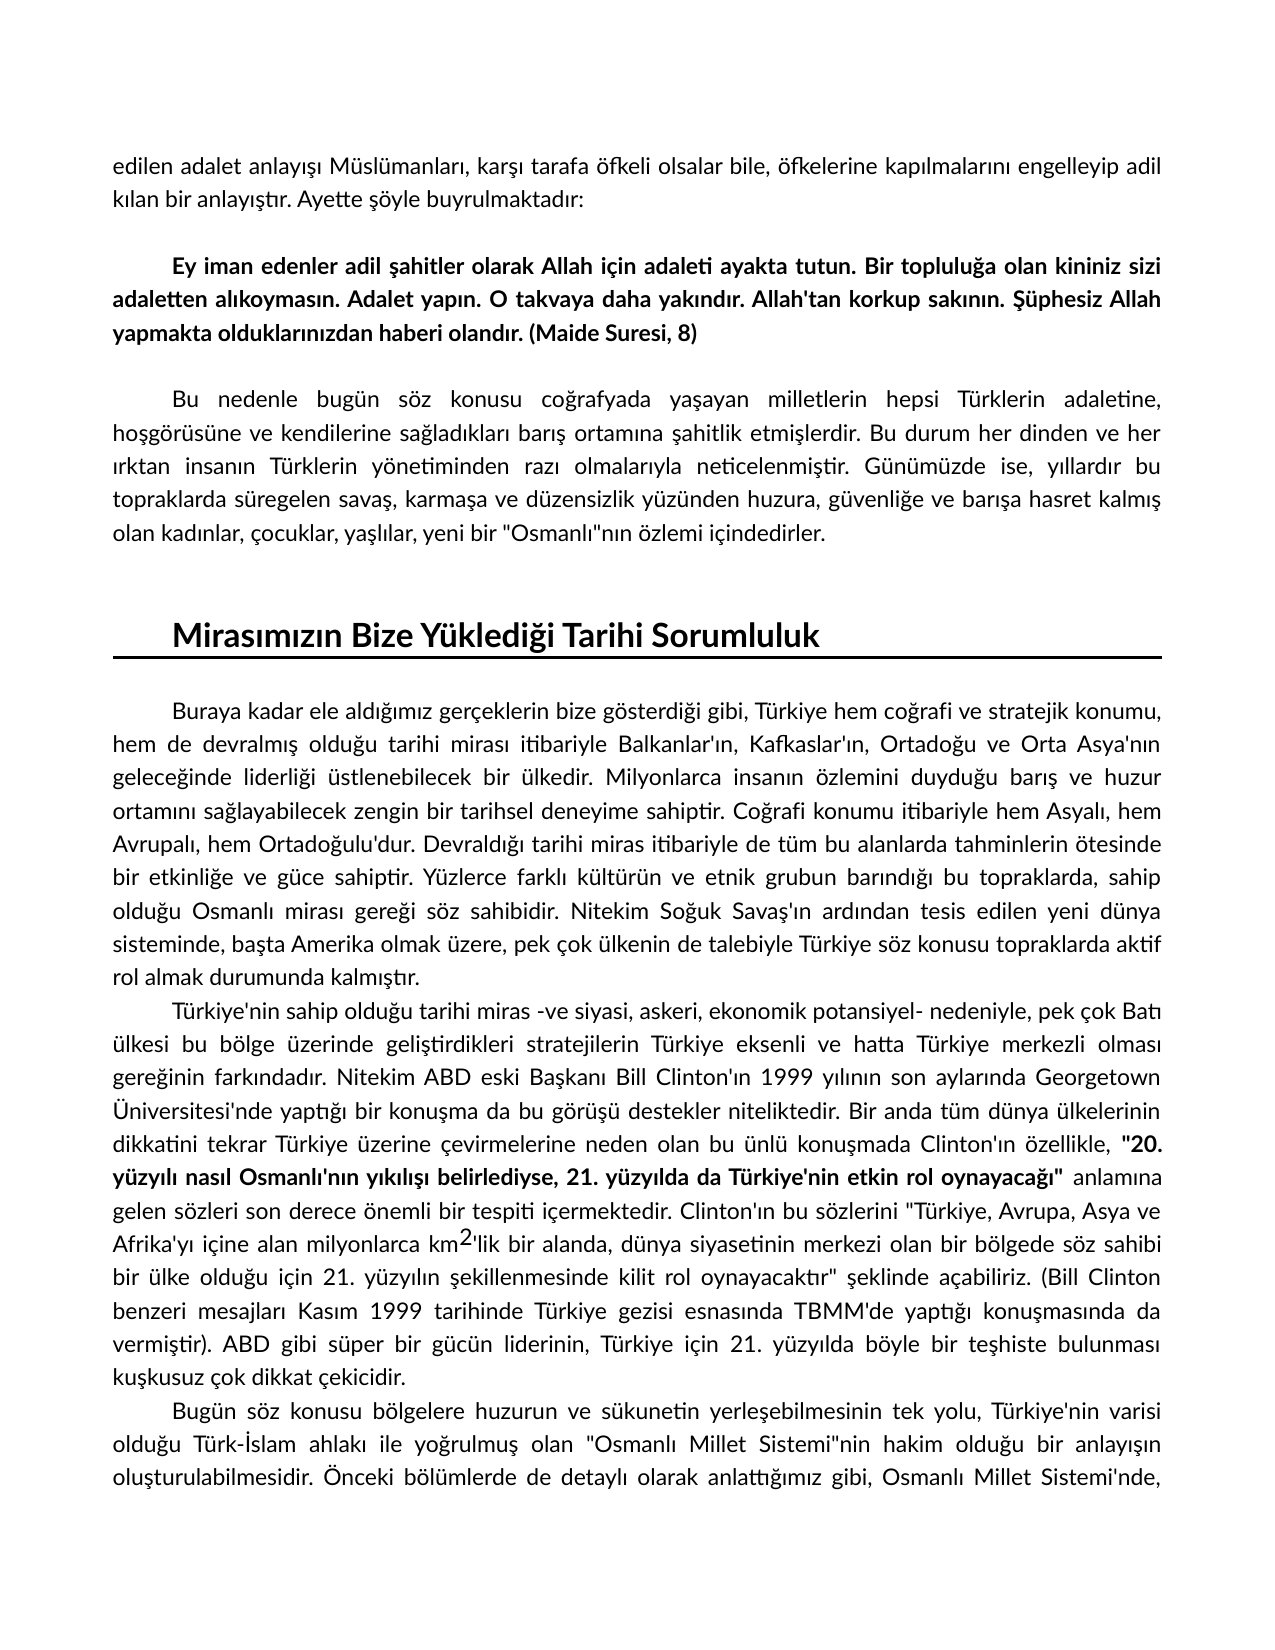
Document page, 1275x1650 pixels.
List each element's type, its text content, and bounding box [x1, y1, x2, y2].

text Mirasımızın Bize Yüklediği Tarihi Sorumluluk [112, 614, 1162, 659]
text Buraya kadar ele aldığımız gerçeklerin bize gösterdiği gibi, Türkiye hem coğrafi ve stratejik konumu, hem de devralmış olduğu tarihi mirası itibariyle Balkanlar'ın, Kafkaslar'ın, Ortadoğu ve Orta Asya'nın geleceğinde liderliği üstlenebilecek bir ülkedir. Milyonlarca insanın özlemini duyduğu barış ve huzur ortamını sağlayabilecek zengin bir tarihsel deneyime sahiptir. Coğrafi konumu itibariyle hem Asyalı, hem Avrupalı, hem Ortadoğulu'dur. Devraldığı tarihi miras itibariyle de tüm bu alanlarda tahminlerin ötesinde bir etkinliğe ve güce sahiptir. Yüzlerce farklı kültürün ve etnik grubun barındığı bu topraklarda, sahip olduğu Osmanlı mirası gereği söz sahibidir. Nitekim Soğuk Savaş'ın ardından tesis edilen yeni dünya sisteminde, başta Amerika olmak üzere, pek çok ülkenin de talebiyle Türkiye söz konusu topraklarda aktif rol almak durumunda kalmıştır. [112, 692, 1162, 992]
text Bugün söz konusu bölgelere huzurun ve sükunetin yerleşebilmesinin tek yolu, Türkiye'nin varisi olduğu Türk-İslam ahlakı ile yoğrulmuş olan "Osmanlı Millet Sistemi"nin hakim olduğu bir anlayışın oluşturulabilmesidir. Önceki bölümlerde de detaylı olarak anlattığımız gibi, Osmanlı Millet Sistemi'nde, [112, 1392, 1162, 1492]
text Bu nedenle bugün söz konusu coğrafyada yaşayan milletlerin hepsi Türklerin adaletine, hoşgörüsüne ve kendilerine sağladıkları barış ortamına şahitlik etmişlerdir. Bu durum her dinden ve her ırktan insanın Türklerin yönetiminden razı olmalarıyla neticelenmiştir. Günümüzde ise, yıllardır bu topraklarda süregelen savaş, karmaşa ve düzensizlik yüzünden huzura, güvenliğe ve barışa hasret kalmış olan kadınlar, çocuklar, yaşlılar, yeni bir "Osmanlı"nın özlemi içindedirler. [112, 381, 1162, 548]
text Ey iman edenler adil şahitler olarak Allah için adaleti ayakta tutun. Bir topluluğa olan kininiz sizi adaletten alıkoymasın. Adalet yapın. O takvaya daha yakındır. Allah'tan korkup sakının. Şüphesiz Allah yapmakta olduklarınızdan haberi olandır. (Maide Suresi, 8) [112, 248, 1162, 348]
text Türkiye'nin sahip olduğu tarihi miras -ve siyasi, askeri, ekonomik potansiyel- nedeniyle, pek çok Batı ülkesi bu bölge üzerinde geliştirdikleri stratejilerin Türkiye eksenli ve hatta Türkiye merkezli olması gereğinin farkındadır. Nitekim ABD eski Başkanı Bill Clinton'ın 1999 yılının son aylarında Georgetown Üniversitesi'nde yaptığı bir konuşma da bu görüşü destekler niteliktedir. Bir anda tüm dünya ülkelerinin dikkatini tekrar Türkiye üzerine çevirmelerine neden olan bu ünlü konuşmada Clinton'ın özellikle, "20. yüzyılı nasıl Osmanlı'nın yıkılışı belirlediyse, 21. yüzyılda da Türkiye'nin etkin rol oynayacağı" anlamına gelen sözleri son derece önemli bir tespiti içermektedir. Clinton'ın bu sözlerini "Türkiye, Avrupa, Asya ve Afrika'yı içine alan milyonlarca km2'lik bir alanda, dünya siyasetinin merkezi olan bir bölgede söz sahibi bir ülke olduğu için 21. yüzyılın şekillenmesinde kilit rol oynayacaktır" şeklinde açabiliriz. (Bill Clinton benzeri mesajları Kasım 1999 tarihinde Türkiye gezisi esnasında TBMM'de yaptığı konuşmasında da vermiştir). ABD gibi süper bir gücün liderinin, Türkiye için 21. yüzyılda böyle bir teşhiste bulunması kuşkusuz çok dikkat çekicidir. [112, 992, 1162, 1392]
text edilen adalet anlayışı Müslümanları, karşı tarafa öfkeli olsalar bile, öfkelerine kapılmalarını engelleyip adil kılan bir anlayıştır. Ayette şöyle buyrulmaktadır: [112, 148, 1162, 214]
